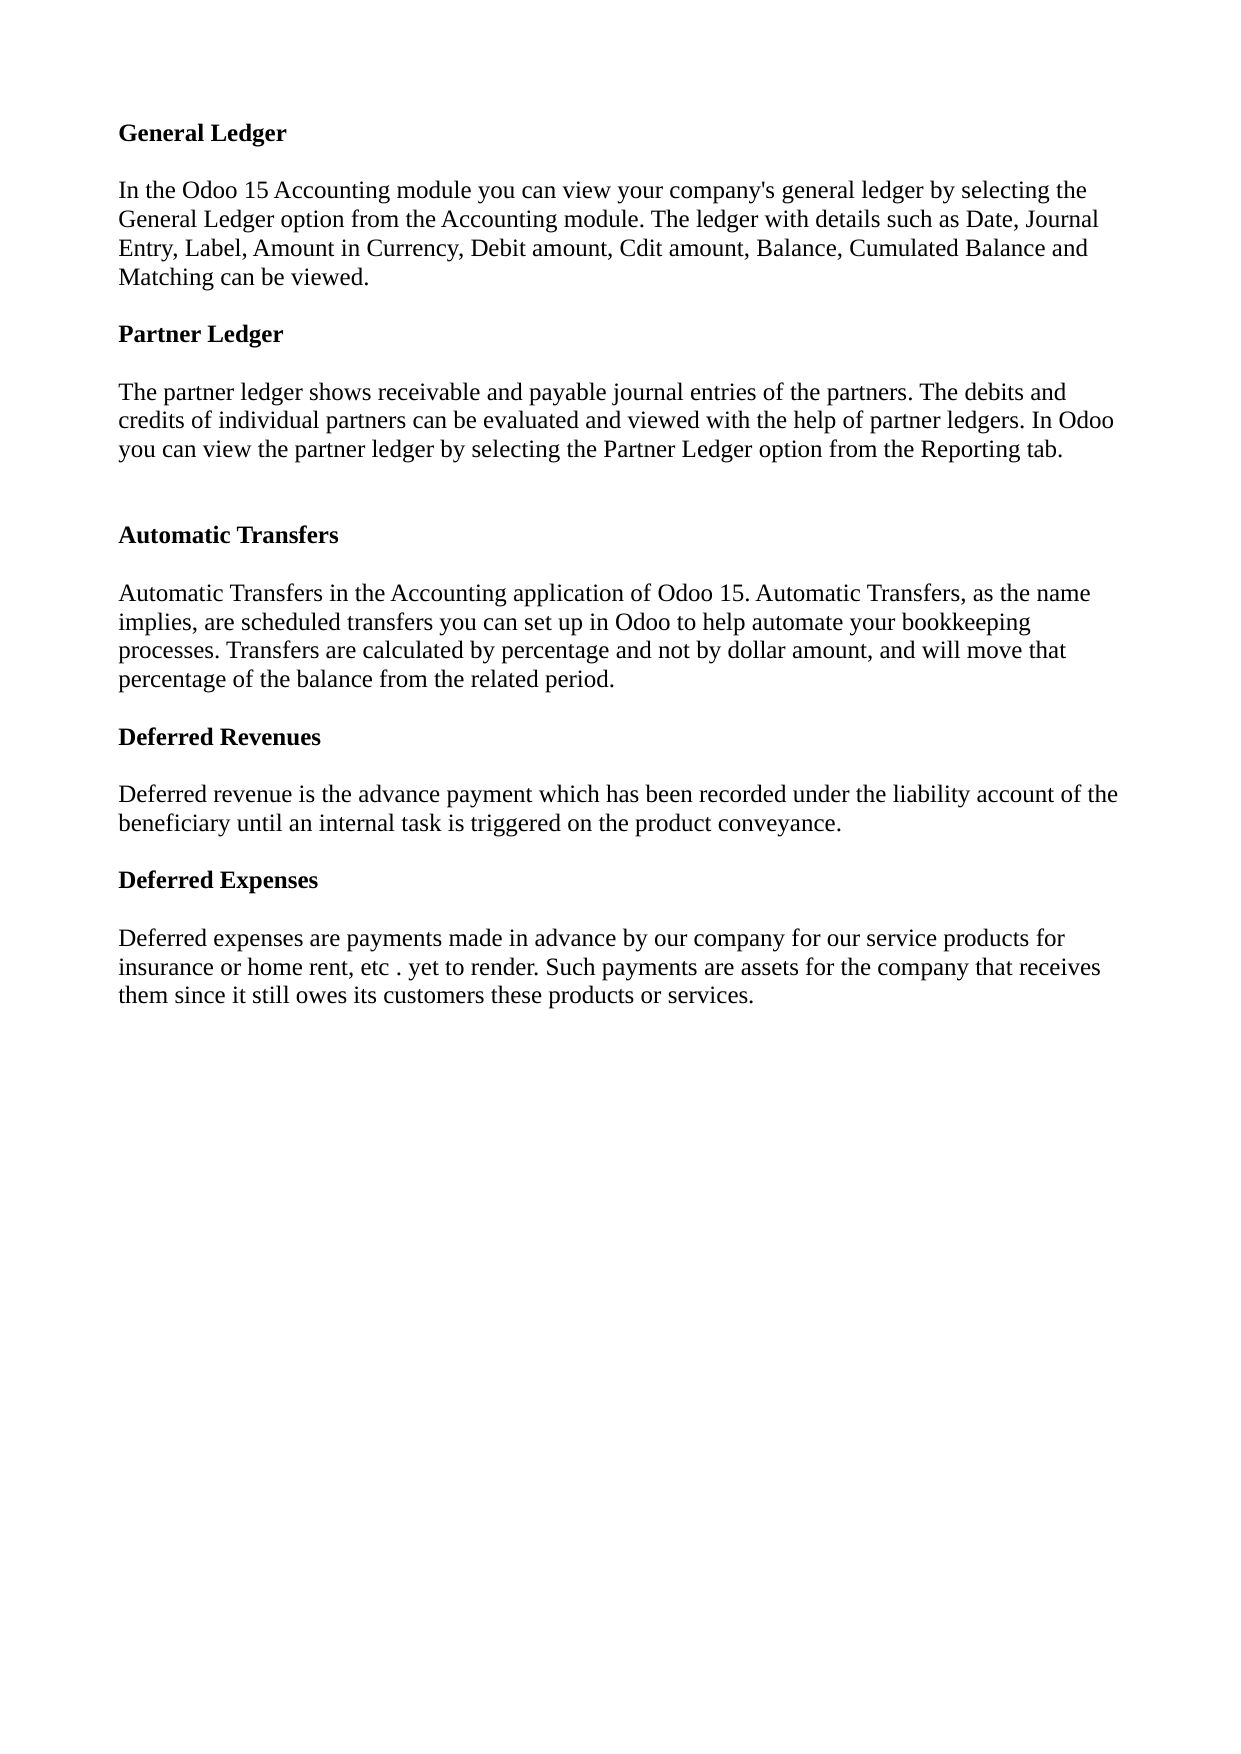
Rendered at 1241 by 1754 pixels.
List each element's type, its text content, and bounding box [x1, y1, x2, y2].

text Deferred Expenses [118, 866, 1122, 894]
text Deferred expenses are payments made in advance by our company for our service products for insurance or home rent, etc . yet to render. Such payments are assets for the company that receives them since it still owes its customers these products or services. [118, 923, 1122, 1009]
text General Ledger [118, 118, 1122, 147]
text In the Odoo 15 Accounting module you can view your company's general ledger by selecting the General Ledger option from the Accounting module. The ledger with details such as Date, Journal Entry, Label, Amount in Currency, Debit amount, Cdit amount, Balance, Cumulated Balance and Matching can be viewed. [118, 176, 1122, 291]
text The partner ledger shows receivable and payable journal entries of the partners. The debits and credits of individual partners can be evaluated and viewed with the help of partner ledgers. In Odoo you can view the partner ledger by selecting the Partner Ledger option from the Reporting tab. [118, 377, 1122, 463]
text Deferred revenue is the advance payment which has been recorded under the liability account of the beneficiary until an internal task is triggered on the product conveyance. [118, 779, 1122, 837]
text Automatic Transfers [118, 521, 1122, 549]
text Partner Ledger [118, 319, 1122, 348]
text Deferred Revenues [118, 722, 1122, 751]
text Automatic Transfers in the Accounting application of Odoo 15. Automatic Transfers, as the name implies, are scheduled transfers you can set up in Odoo to help automate your bookkeeping processes. Transfers are calculated by percentage and not by dollar amount, and will move that percentage of the balance from the related period. [118, 578, 1122, 693]
